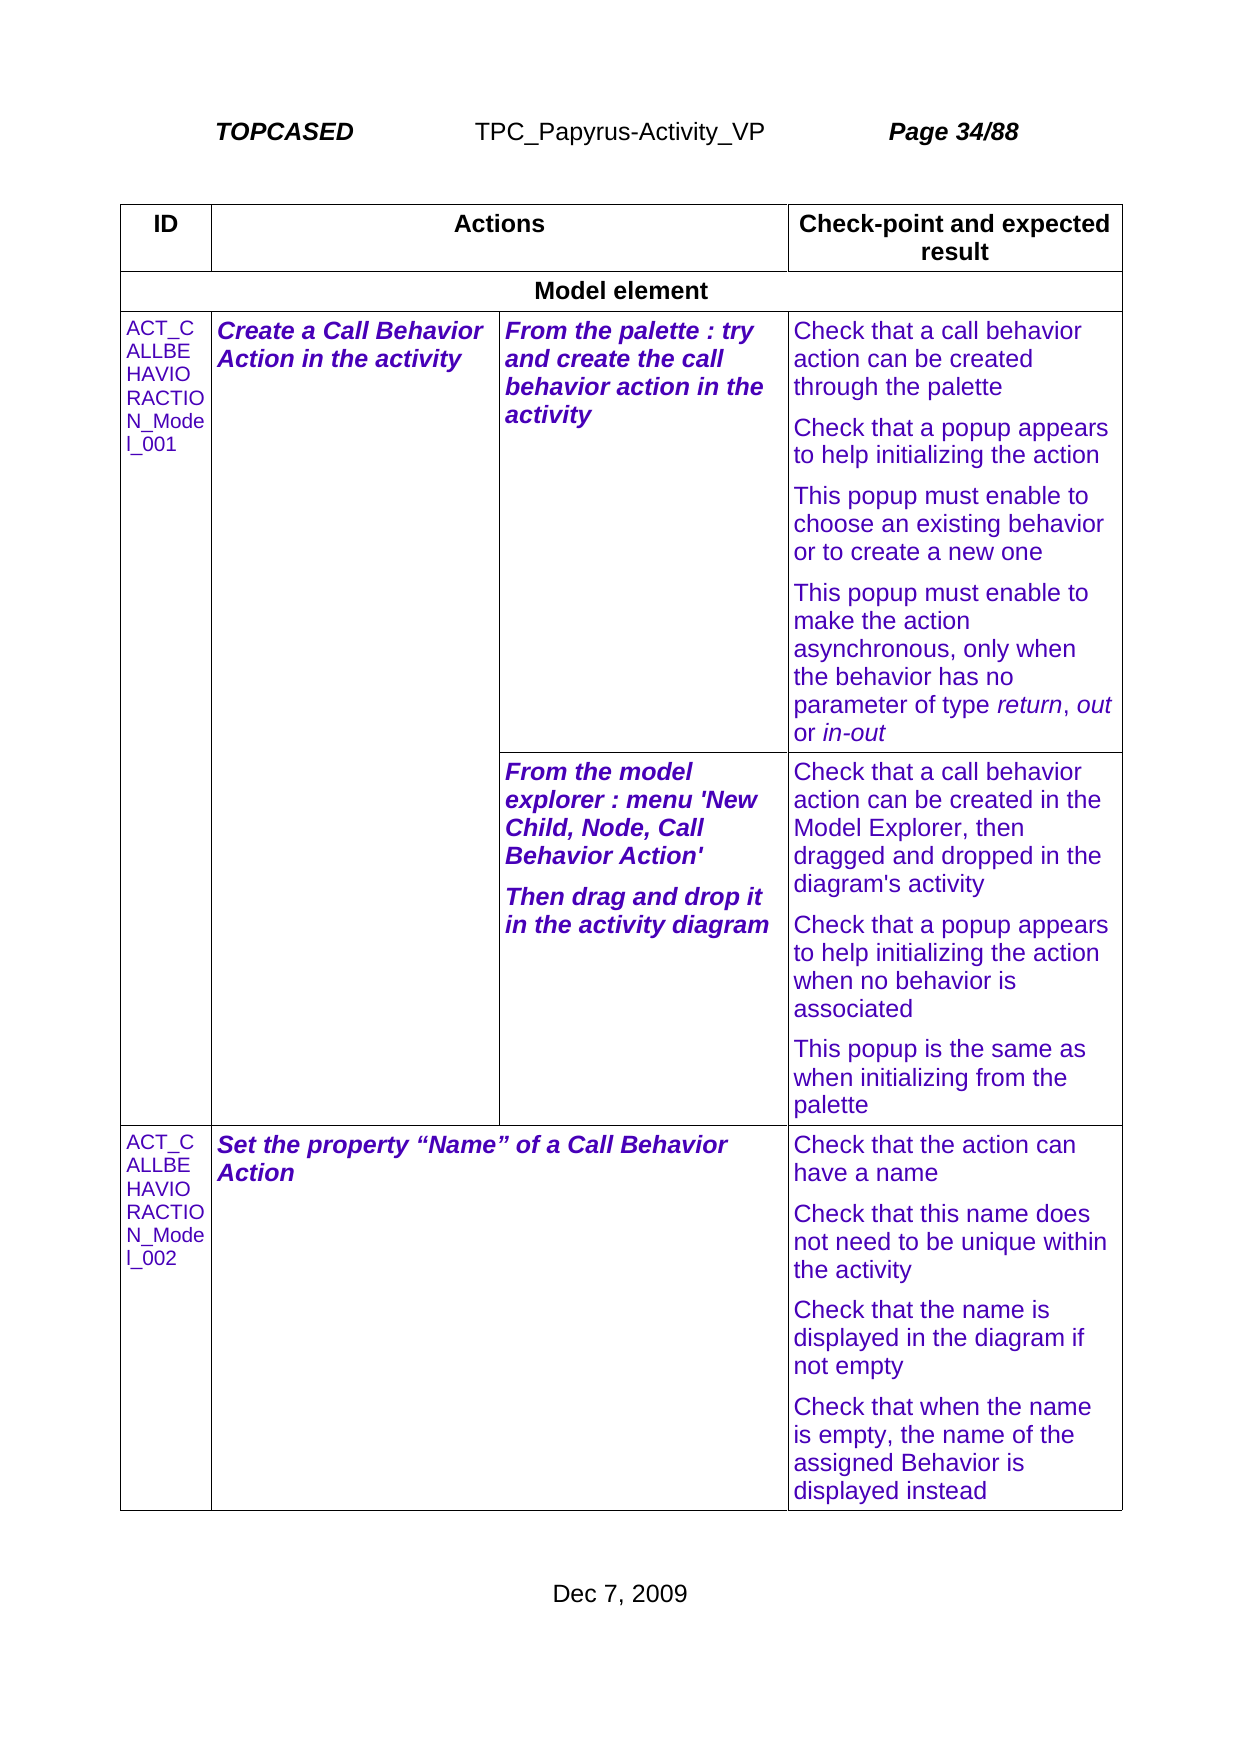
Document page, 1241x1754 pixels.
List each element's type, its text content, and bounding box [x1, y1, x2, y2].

table_cell From the palette : try and create the call behavior action in the activity [500, 312, 787, 752]
table_cell ACT_CALLBEHAVIORACTION_Model_002 [121, 1126, 211, 1510]
table_header Check-point and expected result [789, 205, 1122, 271]
table_cell Create a Call Behavior Action in the activity [212, 312, 499, 1125]
table_cell ACT_CALLBEHAVIORACTION_Model_001 [121, 312, 211, 1125]
table_cell Model element [121, 272, 1122, 311]
table_cell From the model explorer : menu 'New Child, Node, Call Behavior Action' Then drag and drop it in the activity diagram [500, 753, 787, 1125]
table_cell Set the property “Name” of a Call Behavior Action [212, 1126, 787, 1510]
table_header Actions [212, 205, 787, 271]
table_cell Check that the action can have a name Check that this name does not need to be unique within the activity Check that the name is displayed in the diagram if not empty Check that when the name is empty, the name of the assigned Behavior is displayed instead [789, 1126, 1122, 1510]
table_cell Check that a call behavior action can be created in the Model Explorer, then dragged and dropped in the diagram's activity Check that a popup appears to help initializing the action when no behavior is associated This popup is the same as when initializing from the palette [789, 753, 1122, 1125]
table_cell Check that a call behavior action can be created through the palette Check that a popup appears to help initializing the action This popup must enable to choose an existing behavior or to create a new one This popup must enable to make the action asynchronous, only when the behavior has no parameter of type return, out or in-out [789, 312, 1122, 752]
table_header ID [121, 205, 211, 271]
